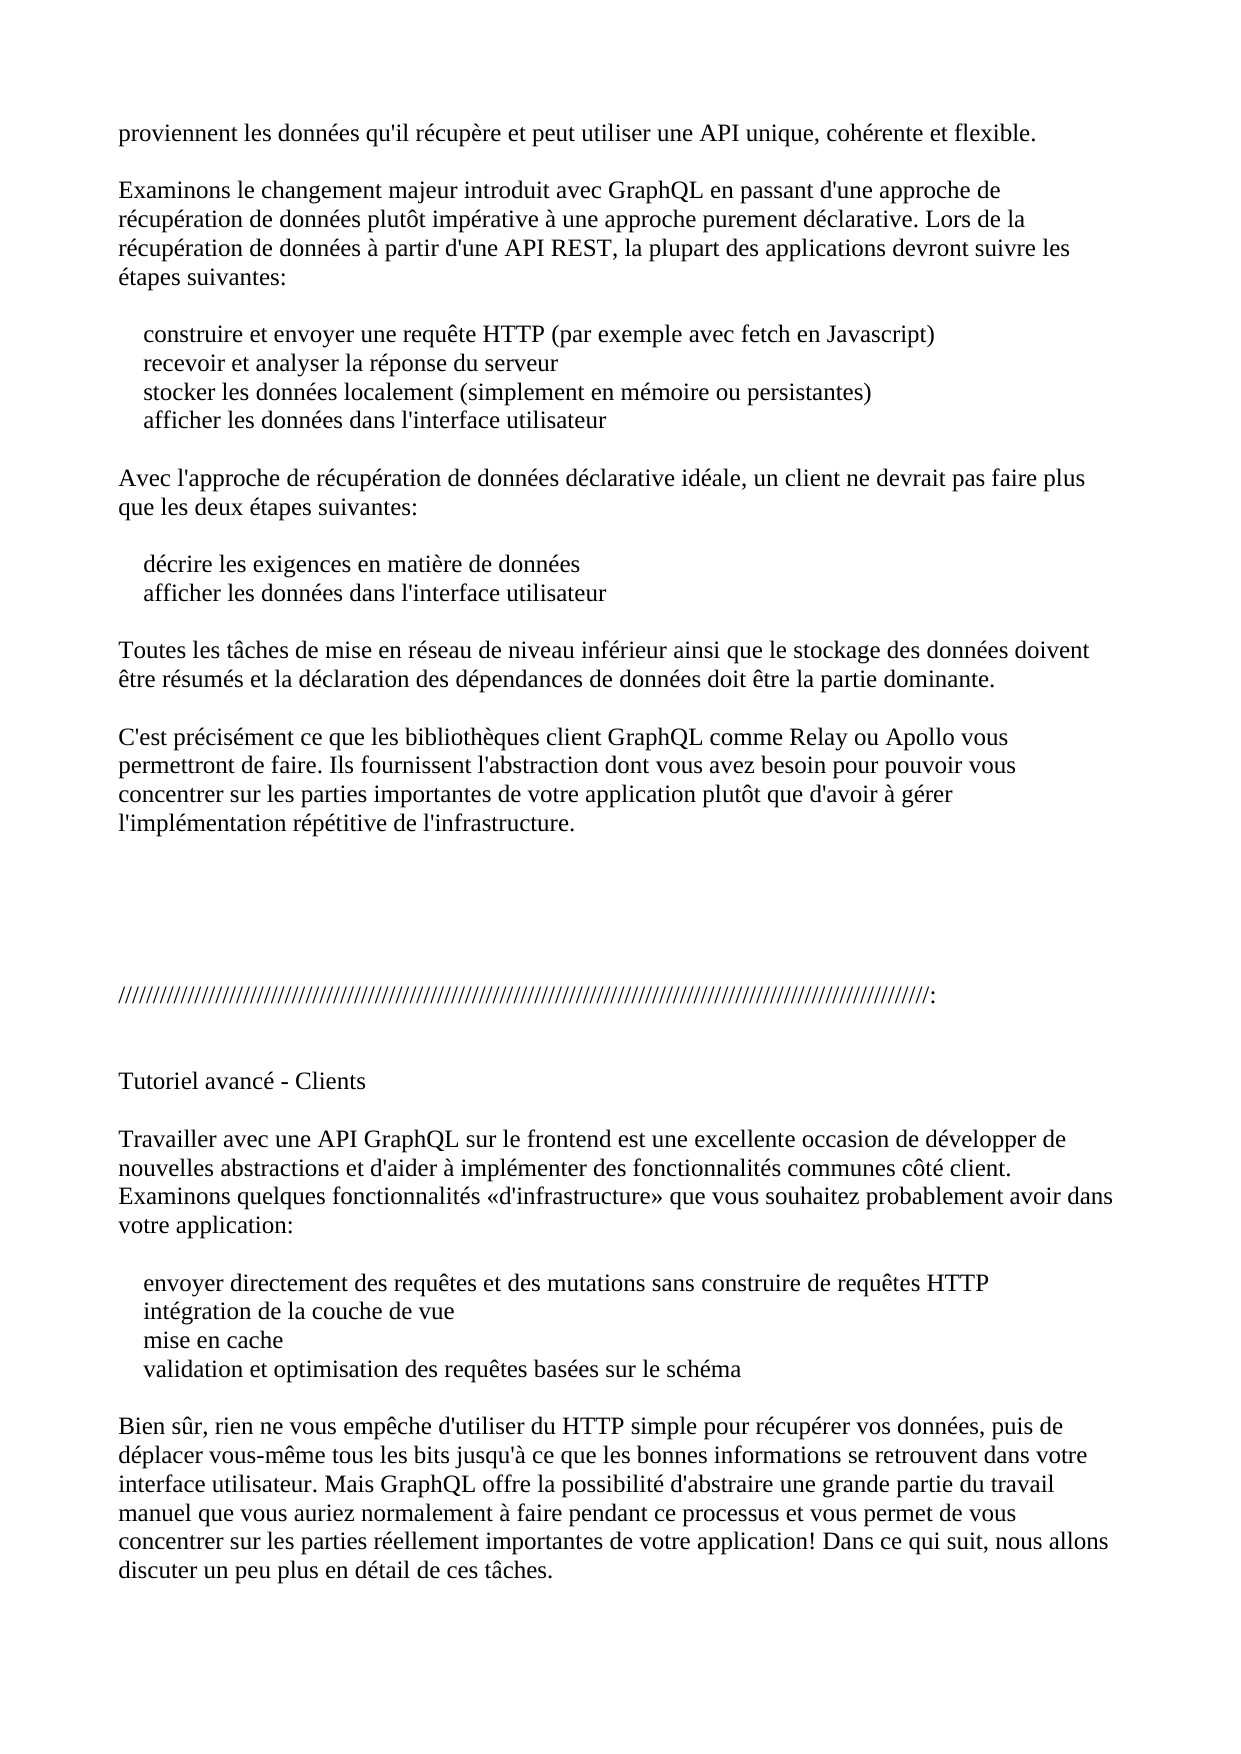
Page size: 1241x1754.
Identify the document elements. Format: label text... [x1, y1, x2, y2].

text proviennent les données qu'il récupère et peut utiliser une API unique, cohérente et flexible. Examinons le changement majeur introduit avec GraphQL en passant d'une approche de récupération de données plutôt impérative à une approche purement déclarative. Lors de la récupération de données à partir d'une API REST, la plupart des applications devront suivre les étapes suivantes: construire et envoyer une requête HTTP (par exemple avec fetch en Javascript) recevoir et analyser la réponse du serveur stocker les données localement (simplement en mémoire ou persistantes) afficher les données dans l'interface utilisateur Avec l'approche de récupération de données déclarative idéale, un client ne devrait pas faire plus que les deux étapes suivantes: décrire les exigences en matière de données afficher les données dans l'interface utilisateur Toutes les tâches de mise en réseau de niveau inférieur ainsi que le stockage des données doivent être résumés et la déclaration des dépendances de données doit être la partie dominante. C'est précisément ce que les bibliothèques client GraphQL comme Relay ou Apollo vous permettront de faire. Ils fournissent l'abstraction dont vous avez besoin pour pouvoir vous concentrer sur les parties importantes de votre application plutôt que d'avoir à gérer l'implémentation répétitive de l'infrastructure. [118, 118, 1122, 837]
text /////////////////////////////////////////////////////////////////////////////////////////////////////////////////////: [118, 980, 1122, 1009]
text Tutoriel avancé - Clients Travailler avec une API GraphQL sur le frontend est une excellente occasion de développer de nouvelles abstractions et d'aider à implémenter des fonctionnalités communes côté client. Examinons quelques fonctionnalités «d'infrastructure» que vous souhaitez probablement avoir dans votre application: envoyer directement des requêtes et des mutations sans construire de requêtes HTTP intégration de la couche de vue mise en cache validation et optimisation des requêtes basées sur le schéma Bien sûr, rien ne vous empêche d'utiliser du HTTP simple pour récupérer vos données, puis de déplacer vous-même tous les bits jusqu'à ce que les bonnes informations se retrouvent dans votre interface utilisateur. Mais GraphQL offre la possibilité d'abstraire une grande partie du travail manuel que vous auriez normalement à faire pendant ce processus et vous permet de vous concentrer sur les parties réellement importantes de votre application! Dans ce qui suit, nous allons discuter un peu plus en détail de ces tâches. [118, 1066, 1122, 1613]
